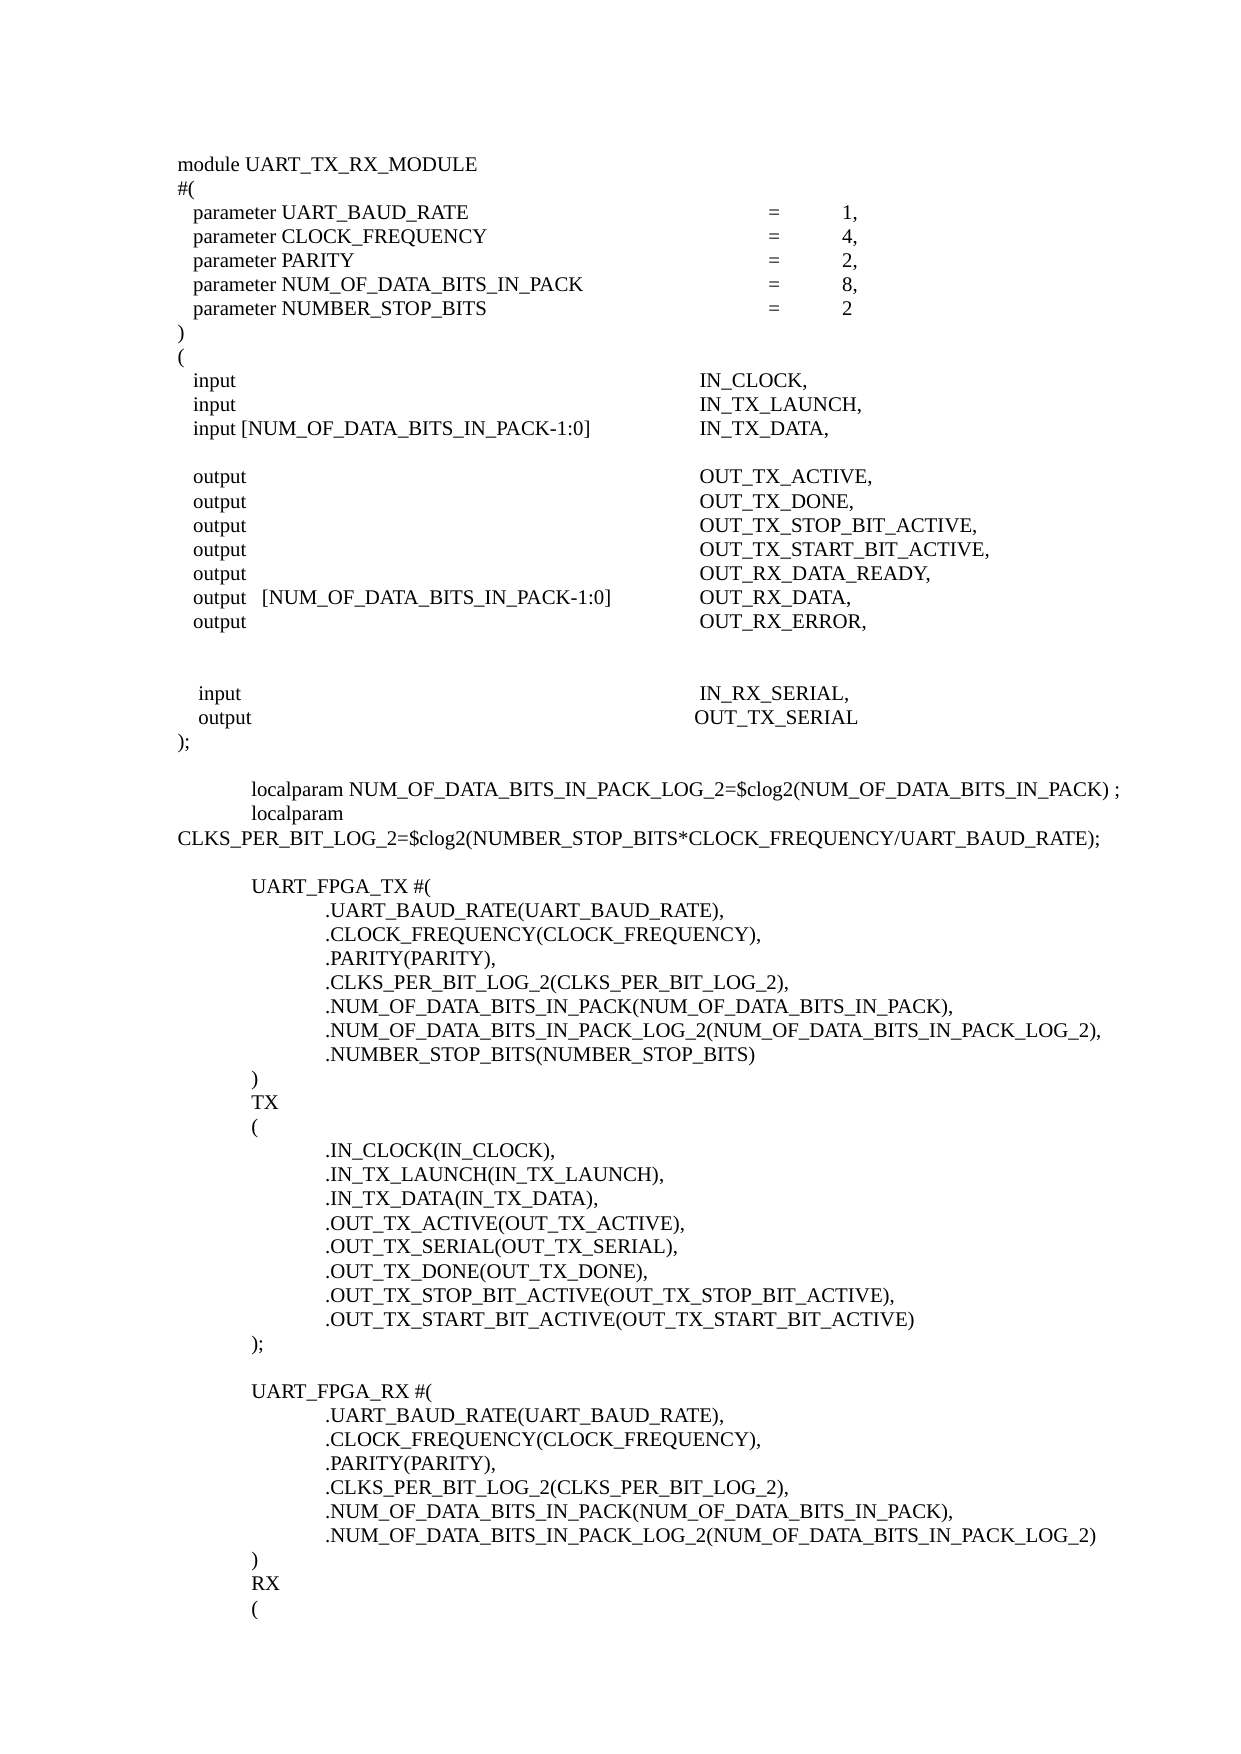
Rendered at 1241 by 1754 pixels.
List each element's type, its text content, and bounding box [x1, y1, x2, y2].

text .CLOCK_FREQUENCY(CLOCK_FREQUENCY), [177, 1427, 1181, 1451]
text input IN_RX_SERIAL, [177, 681, 1181, 705]
text output OUT_TX_SERIAL [177, 705, 1181, 729]
text ) [177, 320, 1181, 344]
text .OUT_TX_STOP_BIT_ACTIVE(OUT_TX_STOP_BIT_ACTIVE), [177, 1283, 1181, 1307]
text .NUM_OF_DATA_BITS_IN_PACK_LOG_2(NUM_OF_DATA_BITS_IN_PACK_LOG_2), [177, 1018, 1181, 1042]
text ( [177, 1114, 1181, 1138]
text .CLKS_PER_BIT_LOG_2(CLKS_PER_BIT_LOG_2), [177, 1475, 1181, 1499]
text .UART_BAUD_RATE(UART_BAUD_RATE), [177, 1403, 1181, 1427]
text .OUT_TX_START_BIT_ACTIVE(OUT_TX_START_BIT_ACTIVE) [177, 1307, 1181, 1331]
text .OUT_TX_ACTIVE(OUT_TX_ACTIVE), [177, 1210, 1181, 1234]
text localparam CLKS_PER_BIT_LOG_2=$clog2(NUMBER_STOP_BITS*CLOCK_FREQUENCY/UART_BAUD_RATE); [177, 801, 1181, 849]
text .CLKS_PER_BIT_LOG_2(CLKS_PER_BIT_LOG_2), [177, 970, 1181, 994]
text module UART_TX_RX_MODULE [177, 152, 1181, 176]
text output OUT_RX_DATA_READY, [177, 561, 1181, 585]
text localparam NUM_OF_DATA_BITS_IN_PACK_LOG_2=$clog2(NUM_OF_DATA_BITS_IN_PACK) ; [177, 777, 1181, 801]
text output OUT_TX_ACTIVE, [177, 464, 1181, 488]
text input IN_CLOCK, [177, 368, 1181, 392]
text ( [177, 344, 1181, 368]
text .NUM_OF_DATA_BITS_IN_PACK(NUM_OF_DATA_BITS_IN_PACK), [177, 994, 1181, 1018]
text .PARITY(PARITY), [177, 946, 1181, 970]
text output OUT_TX_DONE, [177, 488, 1181, 513]
text .OUT_TX_DONE(OUT_TX_DONE), [177, 1258, 1181, 1283]
text output [NUM_OF_DATA_BITS_IN_PACK-1:0] OUT_RX_DATA, [177, 585, 1181, 609]
text parameter UART_BAUD_RATE = 1, [177, 200, 1181, 224]
text input IN_TX_LAUNCH, [177, 392, 1181, 416]
text .NUM_OF_DATA_BITS_IN_PACK_LOG_2(NUM_OF_DATA_BITS_IN_PACK_LOG_2) [177, 1523, 1181, 1547]
text parameter CLOCK_FREQUENCY = 4, [177, 224, 1181, 248]
text output OUT_RX_ERROR, [177, 609, 1181, 633]
text parameter NUM_OF_DATA_BITS_IN_PACK = 8, [177, 272, 1181, 296]
text output OUT_TX_STOP_BIT_ACTIVE, [177, 513, 1181, 537]
text .OUT_TX_SERIAL(OUT_TX_SERIAL), [177, 1234, 1181, 1258]
text parameter PARITY = 2, [177, 248, 1181, 272]
text ); [177, 729, 1181, 753]
text ); [177, 1331, 1181, 1355]
text .NUMBER_STOP_BITS(NUMBER_STOP_BITS) [177, 1042, 1181, 1066]
text .IN_CLOCK(IN_CLOCK), [177, 1138, 1181, 1162]
text RX [177, 1571, 1181, 1595]
text input [NUM_OF_DATA_BITS_IN_PACK-1:0] IN_TX_DATA, [177, 416, 1181, 440]
text parameter NUMBER_STOP_BITS = 2 [177, 296, 1181, 320]
text UART_FPGA_RX #( [177, 1379, 1181, 1403]
text .CLOCK_FREQUENCY(CLOCK_FREQUENCY), [177, 922, 1181, 946]
text .NUM_OF_DATA_BITS_IN_PACK(NUM_OF_DATA_BITS_IN_PACK), [177, 1499, 1181, 1523]
text ) [177, 1547, 1181, 1571]
text .IN_TX_DATA(IN_TX_DATA), [177, 1186, 1181, 1210]
text TX [177, 1090, 1181, 1114]
text ) [177, 1066, 1181, 1090]
text .UART_BAUD_RATE(UART_BAUD_RATE), [177, 898, 1181, 922]
text UART_FPGA_TX #( [177, 873, 1181, 898]
text #( [177, 176, 1181, 200]
text .PARITY(PARITY), [177, 1451, 1181, 1475]
text ( [177, 1595, 1181, 1619]
text output OUT_TX_START_BIT_ACTIVE, [177, 537, 1181, 561]
text .IN_TX_LAUNCH(IN_TX_LAUNCH), [177, 1162, 1181, 1186]
